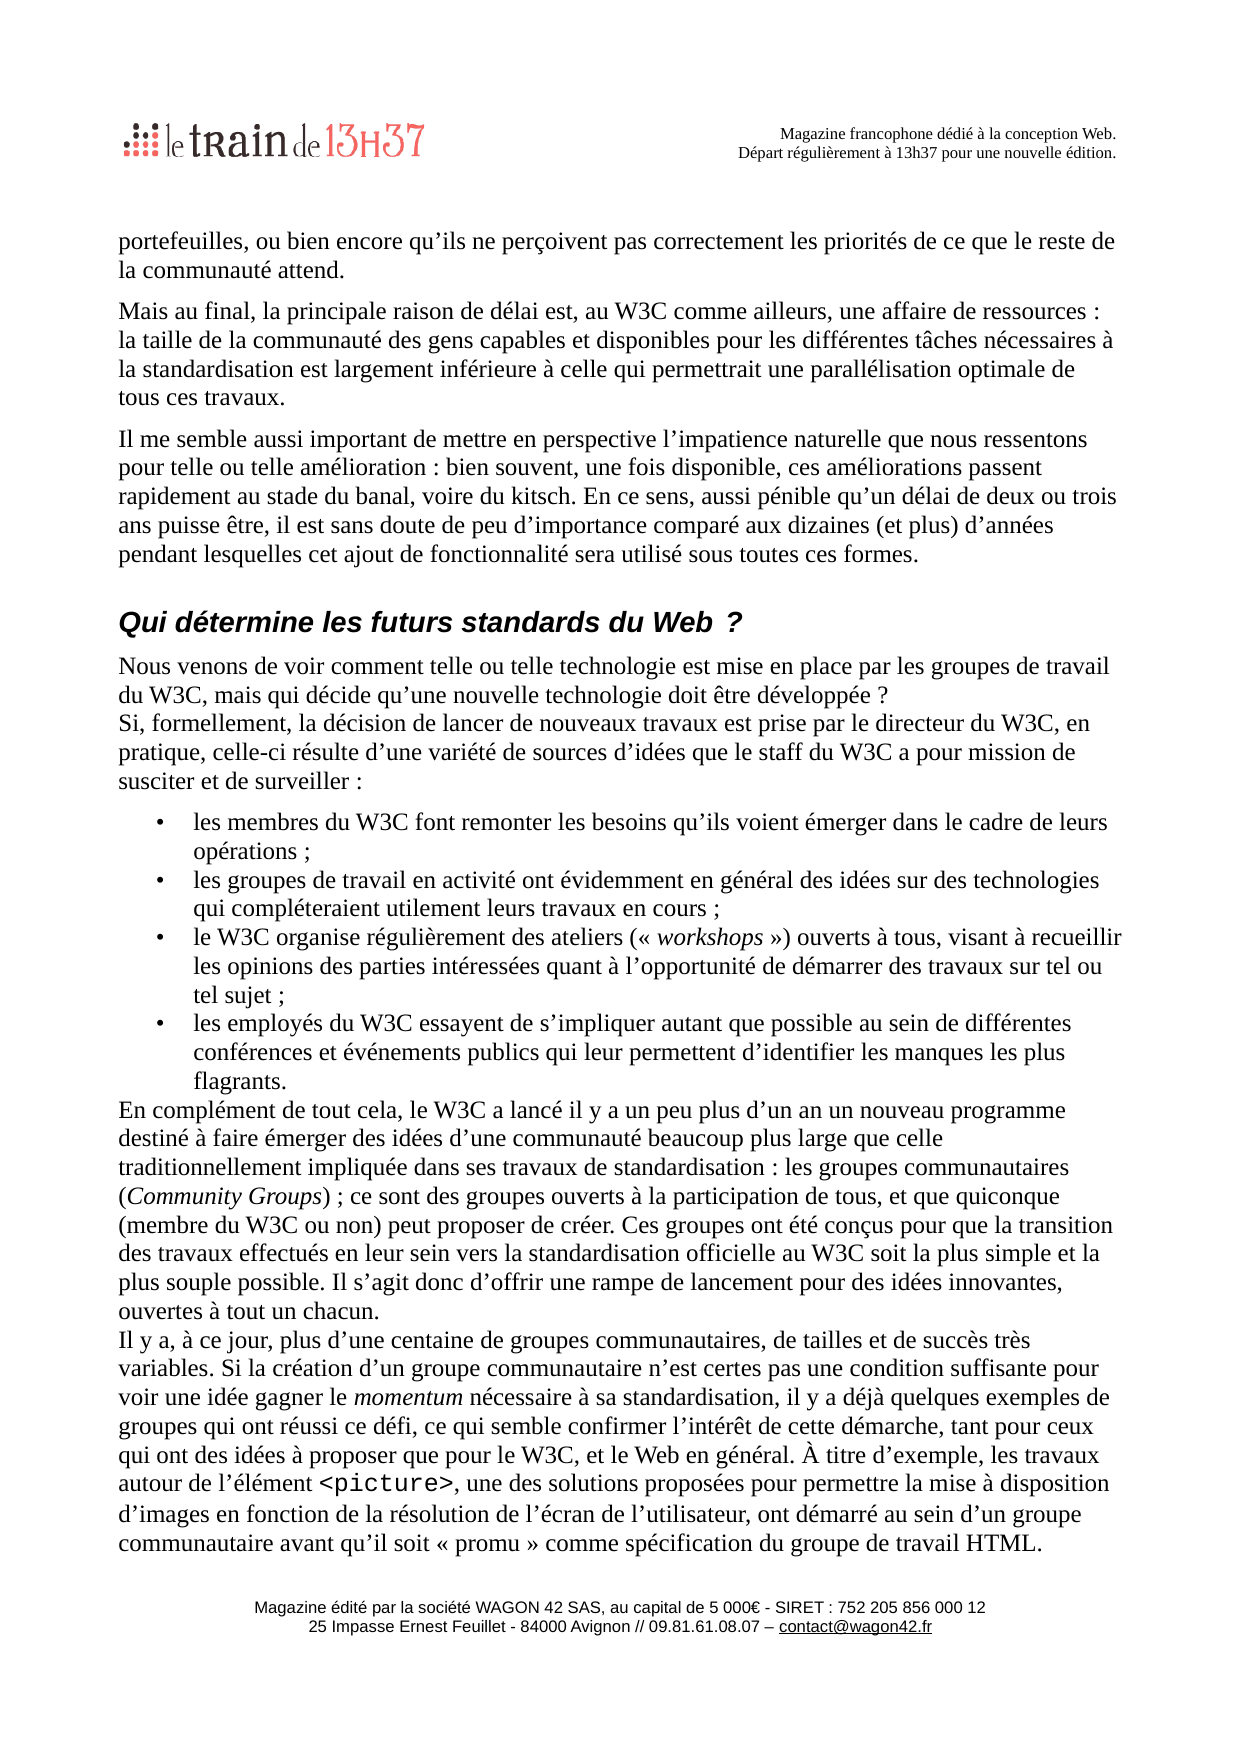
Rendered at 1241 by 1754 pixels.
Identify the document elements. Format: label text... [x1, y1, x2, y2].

text En complément de tout cela, le W3C a lancé il y a un peu plus d’un an un nouveau programme destiné à faire émerger des idées d’une communauté beaucoup plus large que celle traditionnellement impliquée dans ses travaux de standardisation : les groupes communautaires (Community Groups) ; ce sont des groupes ouverts à la participation de tous, et que quiconque (membre du W3C ou non) peut proposer de créer. Ces groupes ont été conçus pour que la transition des travaux effectués en leur sein vers la standardisation officielle au W3C soit la plus simple et la plus souple possible. Il s’agit donc d’offrir une rampe de lancement pour des idées innovantes, ouvertes à tout un chacun. [118, 1095, 1122, 1325]
text Mais au final, la principale raison de délai est, au W3C comme ailleurs, une affaire de ressources : la taille de la communauté des gens capables et disponibles pour les différentes tâches nécessaires à la standardisation est largement inférieure à celle qui permettrait une parallélisation optimale de tous ces travaux. [118, 296, 1122, 411]
text Il me semble aussi important de mettre en perspective l’impatience naturelle que nous ressentons pour telle ou telle amélioration : bien souvent, une fois disponible, ces améliorations passent rapidement au stade du banal, voire du kitsch. En ce sens, aussi pénible qu’un délai de deux ou trois ans puisse être, il est sans doute de peu d’importance comparé aux dizaines (et plus) d’années pendant lesquelles cet ajout de fonctionnalité sera utilisé sous toutes ces formes. [118, 424, 1122, 567]
list les employés du W3C essayent de s’impliquer autant que possible au sein de différentes conférences et événements publics qui leur permettent d’identifier les manques les plus flagrants. [156, 1008, 1122, 1095]
text Il y a, à ce jour, plus d’une centaine de groupes communautaires, de tailles et de succès très variables. Si la création d’un groupe communautaire n’est certes pas une condition suffisante pour voir une idée gagner le momentum nécessaire à sa standardisation, il y a déjà quelques exemples de groupes qui ont réussi ce défi, ce qui semble confirmer l’intérêt de cette démarche, tant pour ceux qui ont des idées à proposer que pour le W3C, et le Web en général. À titre d’exemple, les travaux autour de l’élément <picture>, une des solutions proposées pour permettre la mise à disposition d’images en fonction de la résolution de l’écran de l’utilisateur, ont démarré au sein d’un groupe communautaire avant qu’il soit « promu » comme spécification du groupe de travail HTML. [118, 1325, 1122, 1557]
subtitle Qui détermine les futurs standards du Web ? [118, 605, 1122, 638]
picture [123, 123, 425, 157]
list le W3C organise régulièrement des ateliers (« workshops ») ouverts à tous, visant à recueillir les opinions des parties intéressées quant à l’opportunité de démarrer des travaux sur tel ou tel sujet ; [156, 922, 1122, 1008]
list les groupes de travail en activité ont évidemment en général des idées sur des technologies qui compléteraient utilement leurs travaux en cours ; [156, 865, 1122, 922]
text Si, formellement, la décision de lancer de nouveaux travaux est prise par le directeur du W3C, en pratique, celle-ci résulte d’une variété de sources d’idées que le staff du W3C a pour mission de susciter et de surveiller : [118, 708, 1122, 795]
text portefeuilles, ou bien encore qu’ils ne perçoivent pas correctement les priorités de ce que le reste de la communauté attend. [118, 226, 1122, 284]
list les membres du W3C font remonter les besoins qu’ils voient émerger dans le cadre de leurs opérations ; [156, 807, 1122, 865]
text Nous venons de voir comment telle ou telle technologie est mise en place par les groupes de travail du W3C, mais qui décide qu’une nouvelle technologie doit être développée ? [118, 651, 1122, 708]
